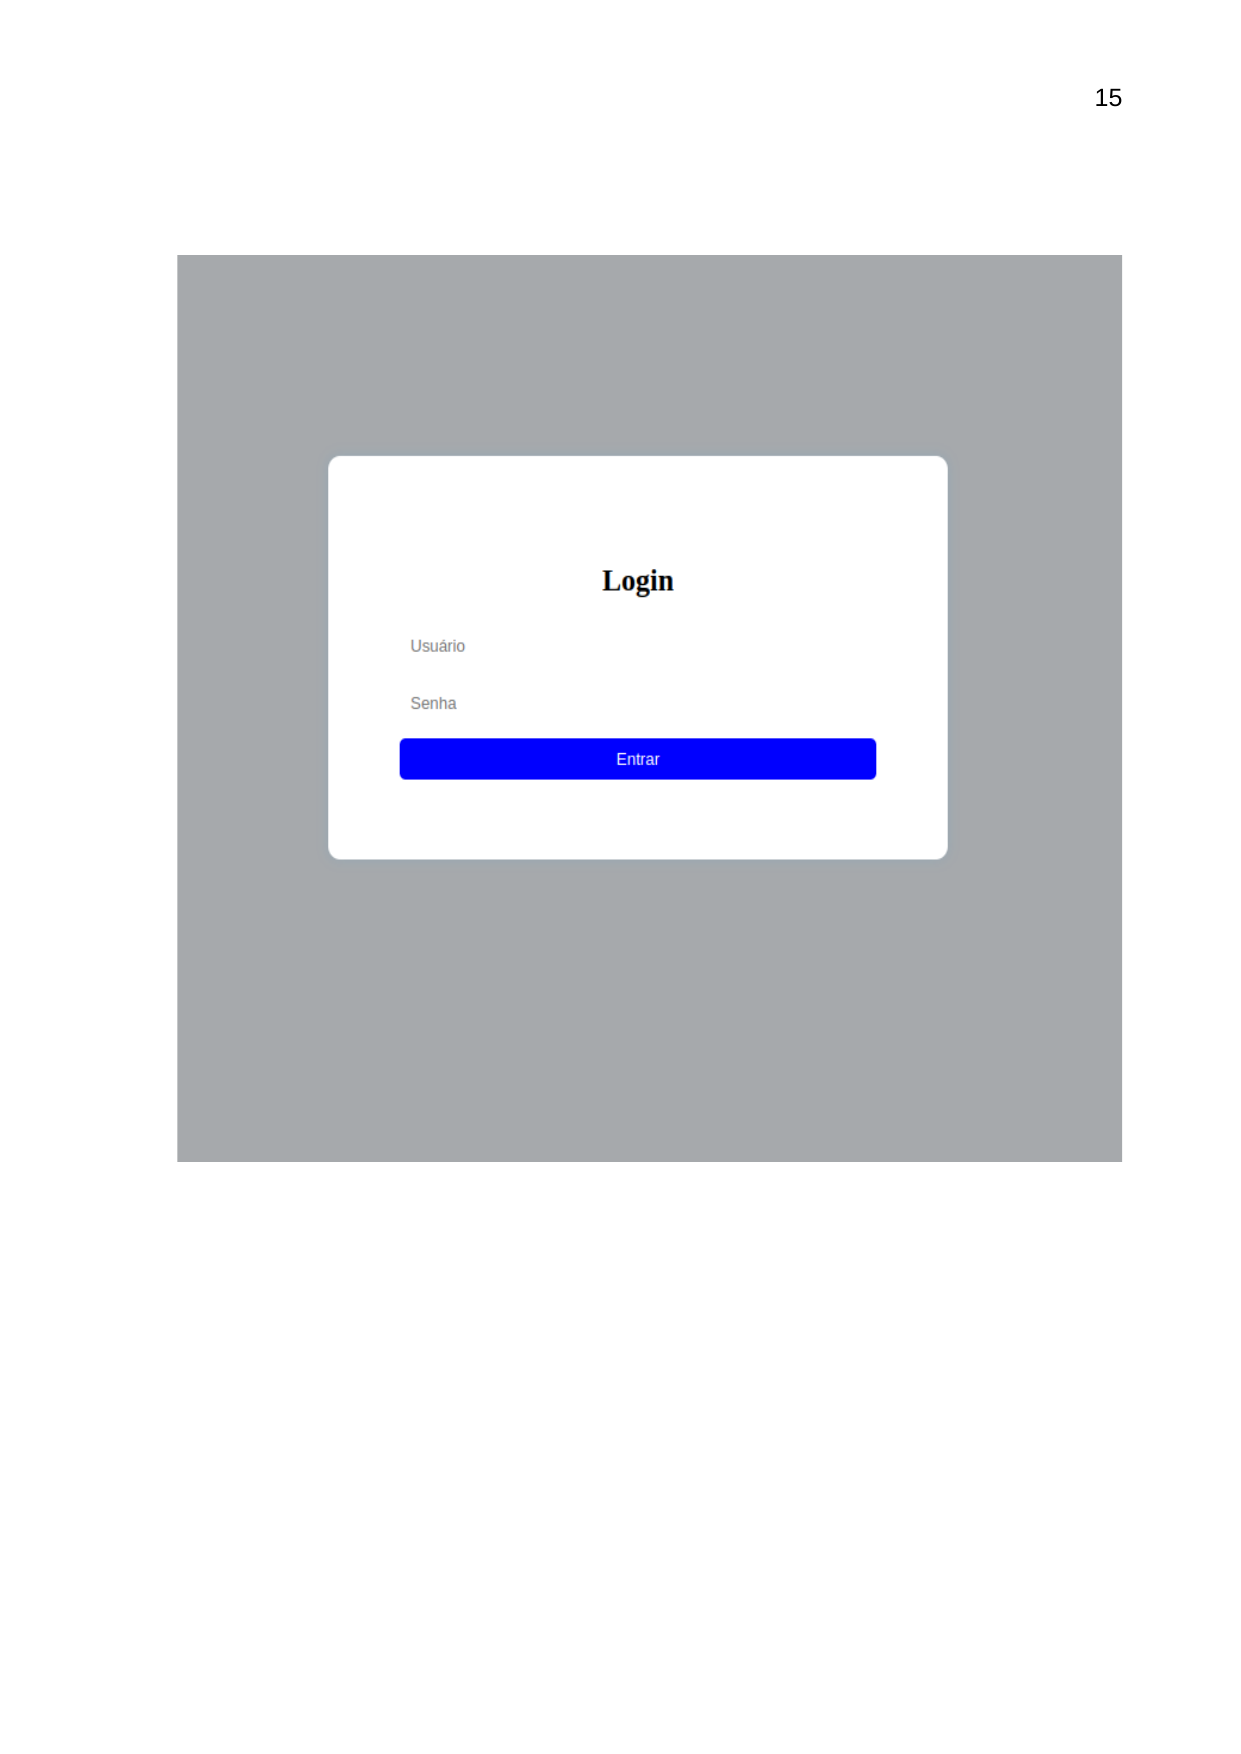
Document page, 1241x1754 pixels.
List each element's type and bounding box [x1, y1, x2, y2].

picture [177, 255, 1123, 1162]
